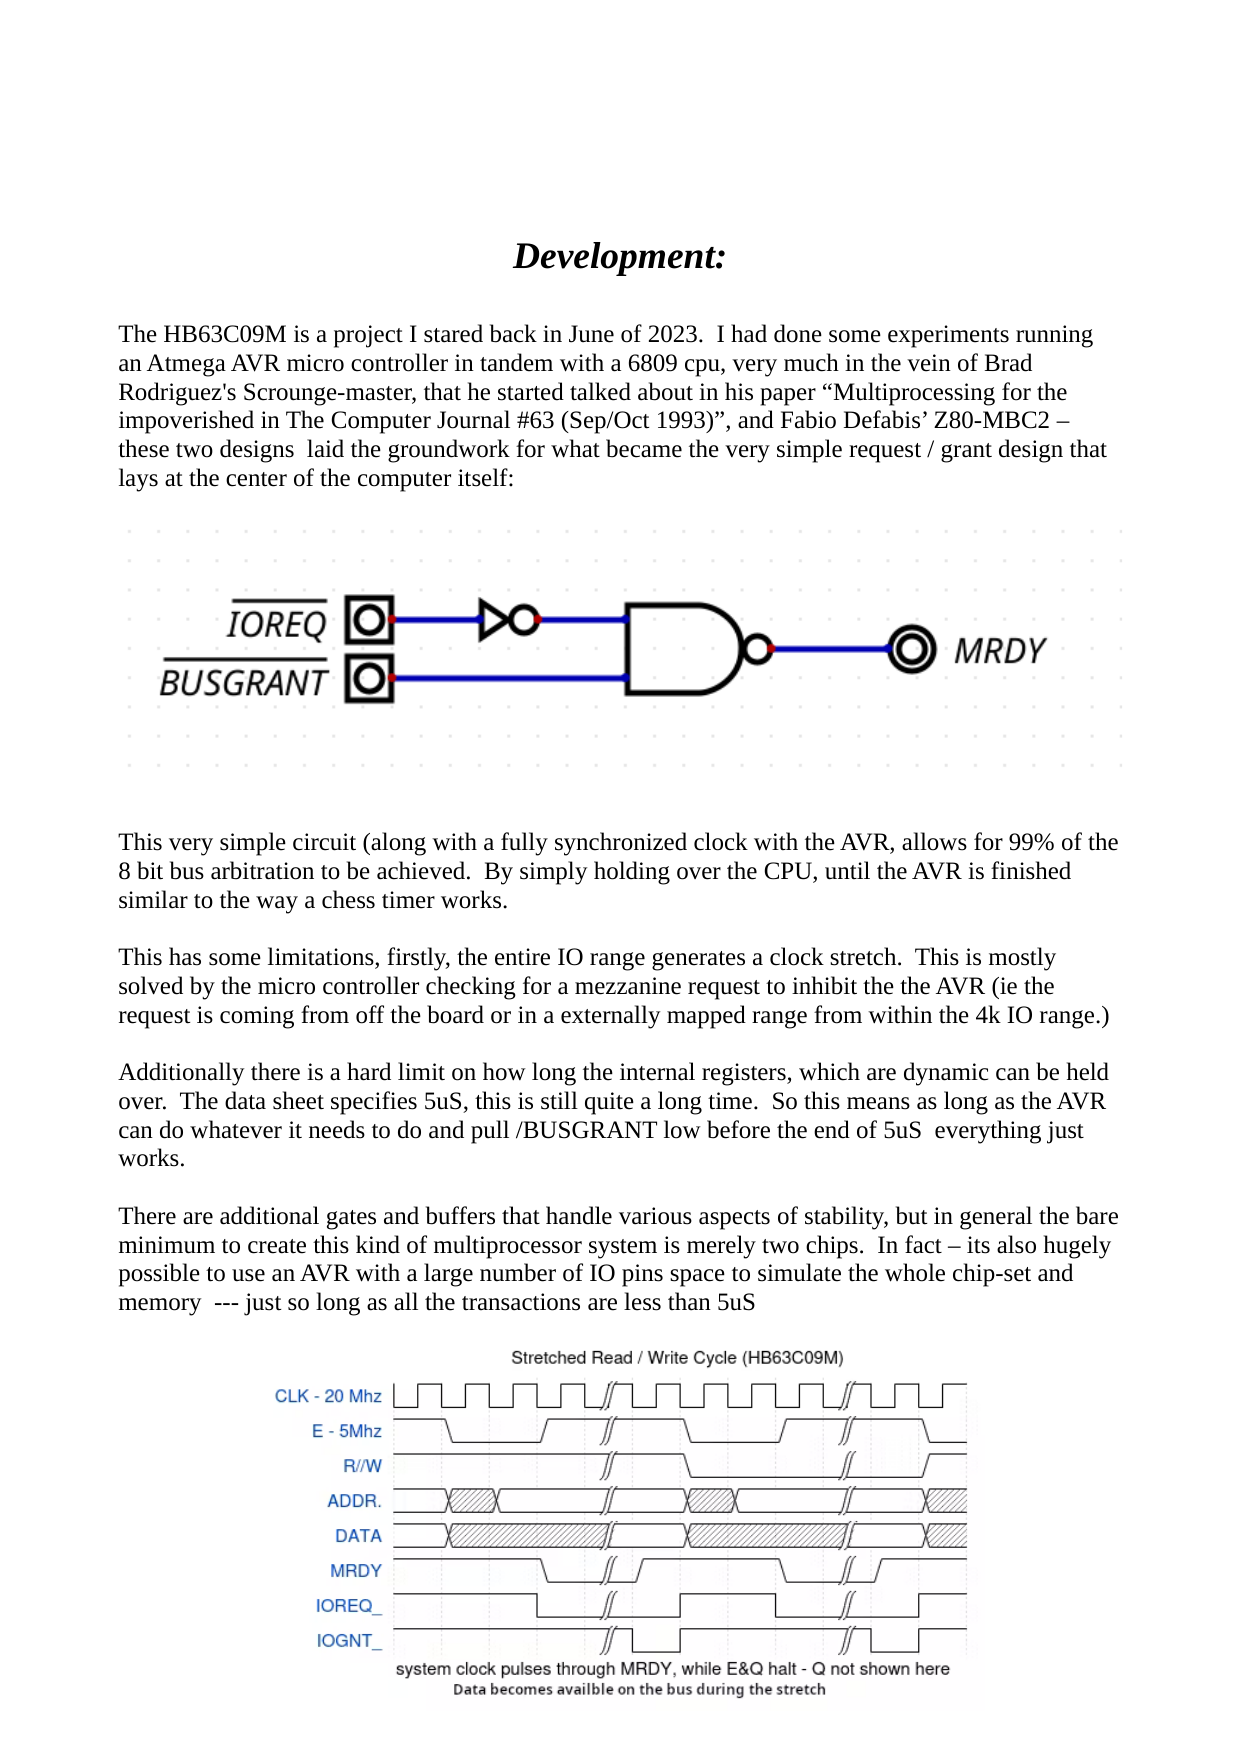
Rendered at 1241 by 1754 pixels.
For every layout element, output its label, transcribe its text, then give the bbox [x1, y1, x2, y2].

picture [255, 1344, 985, 1711]
text The HB63C09M is a project I stared back in June of 2023. I had done some experiments running an Atmega AVR micro controller in tandem with a 6809 cpu, very much in the vein of Brad Rodriguez's Scrounge-master, that he started talked about in his paper “Multiprocessing for the impoverished in The Computer Journal #63 (Sep/Oct 1993)”, and Fabio Defabis’ Z80-MBC2 – these two designs laid the groundwork for what became the very simple request / grant design that lays at the center of the computer itself: [118, 319, 1122, 492]
text There are additional gates and buffers that handle various aspects of stability, but in general the bare minimum to create this kind of multiprocessor system is merely two chips. In fact – its also hugely possible to use an AVR with a large number of IO pins space to simulate the whole chip-set and memory --- just so long as all the transactions are less than 5uS [118, 1201, 1122, 1316]
text Development: [118, 233, 1122, 276]
text Additionally there is a hard limit on how long the internal registers, which are dynamic can be held over. The data sheet specifies 5uS, this is still quite a long time. So this means as long as the AVR can do whatever it needs to do and pull /BUSGRANT low before the end of 5uS everything just works. [118, 1057, 1122, 1172]
picture [118, 520, 1123, 770]
text This very simple circuit (along with a fully synchronized clock with the AVR, allows for 99% of the 8 bit bus arbitration to be achieved. By simply holding over the CPU, until the AVR is finished similar to the way a chess timer works. [118, 827, 1122, 913]
text This has some limitations, firstly, the entire IO range generates a clock stretch. This is mostly solved by the micro controller checking for a mezzanine request to inhibit the the AVR (ie the request is coming from off the board or in a externally mapped range from within the 4k IO range.) [118, 942, 1122, 1028]
